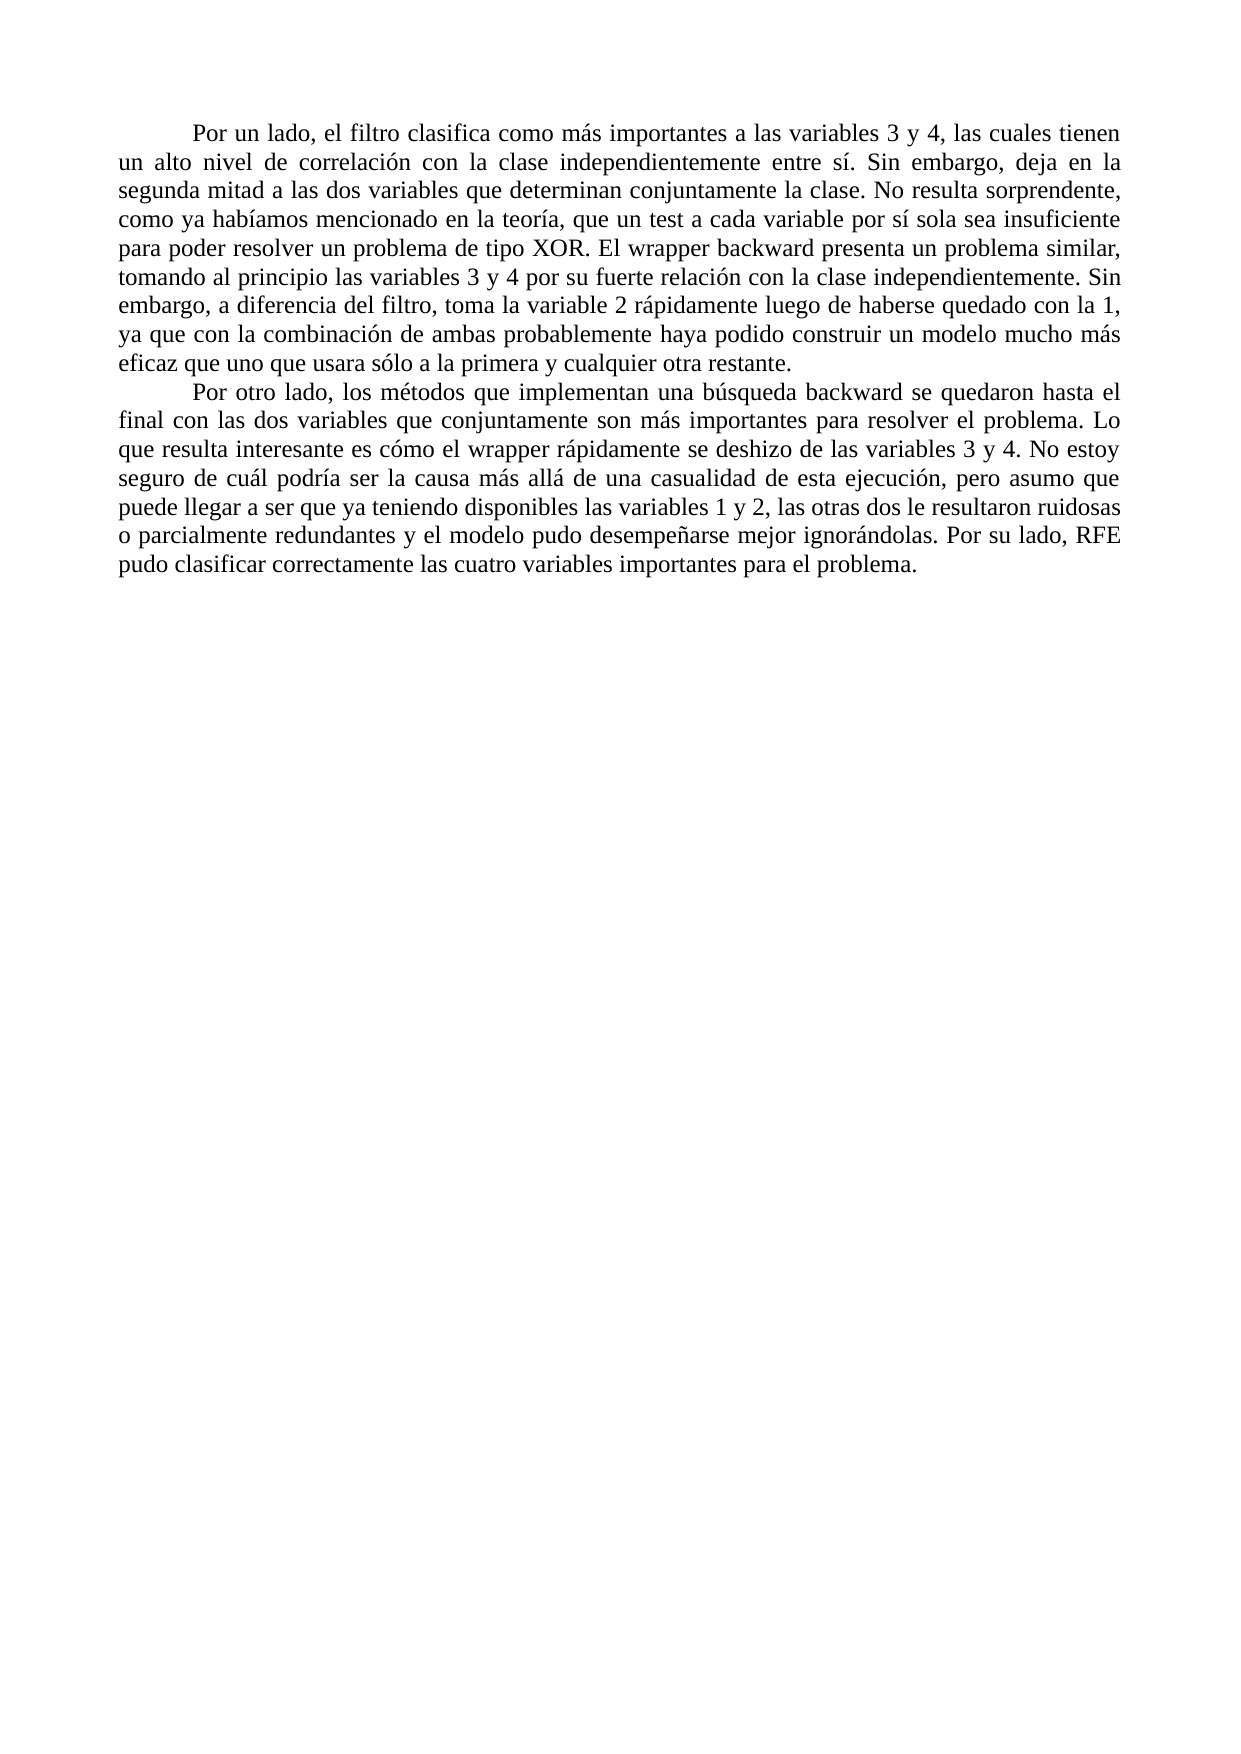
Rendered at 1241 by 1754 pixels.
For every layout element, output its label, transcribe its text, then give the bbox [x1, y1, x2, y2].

text Por un lado, el filtro clasifica como más importantes a las variables 3 y 4, las cuales tienen un alto nivel de correlación con la clase independientemente entre sí. Sin embargo, deja en la segunda mitad a las dos variables que determinan conjuntamente la clase. No resulta sorprendente, como ya habíamos mencionado en la teoría, que un test a cada variable por sí sola sea insuficiente para poder resolver un problema de tipo XOR. El wrapper backward presenta un problema similar, tomando al principio las variables 3 y 4 por su fuerte relación con la clase independientemente. Sin embargo, a diferencia del filtro, toma la variable 2 rápidamente luego de haberse quedado con la 1, ya que con la combinación de ambas probablemente haya podido construir un modelo mucho más eficaz que uno que usara sólo a la primera y cualquier otra restante. [118, 118, 1122, 377]
text Por otro lado, los métodos que implementan una búsqueda backward se quedaron hasta el final con las dos variables que conjuntamente son más importantes para resolver el problema. Lo que resulta interesante es cómo el wrapper rápidamente se deshizo de las variables 3 y 4. No estoy seguro de cuál podría ser la causa más allá de una casualidad de esta ejecución, pero asumo que puede llegar a ser que ya teniendo disponibles las variables 1 y 2, las otras dos le resultaron ruidosas o parcialmente redundantes y el modelo pudo desempeñarse mejor ignorándolas. Por su lado, RFE pudo clasificar correctamente las cuatro variables importantes para el problema. [118, 377, 1122, 578]
